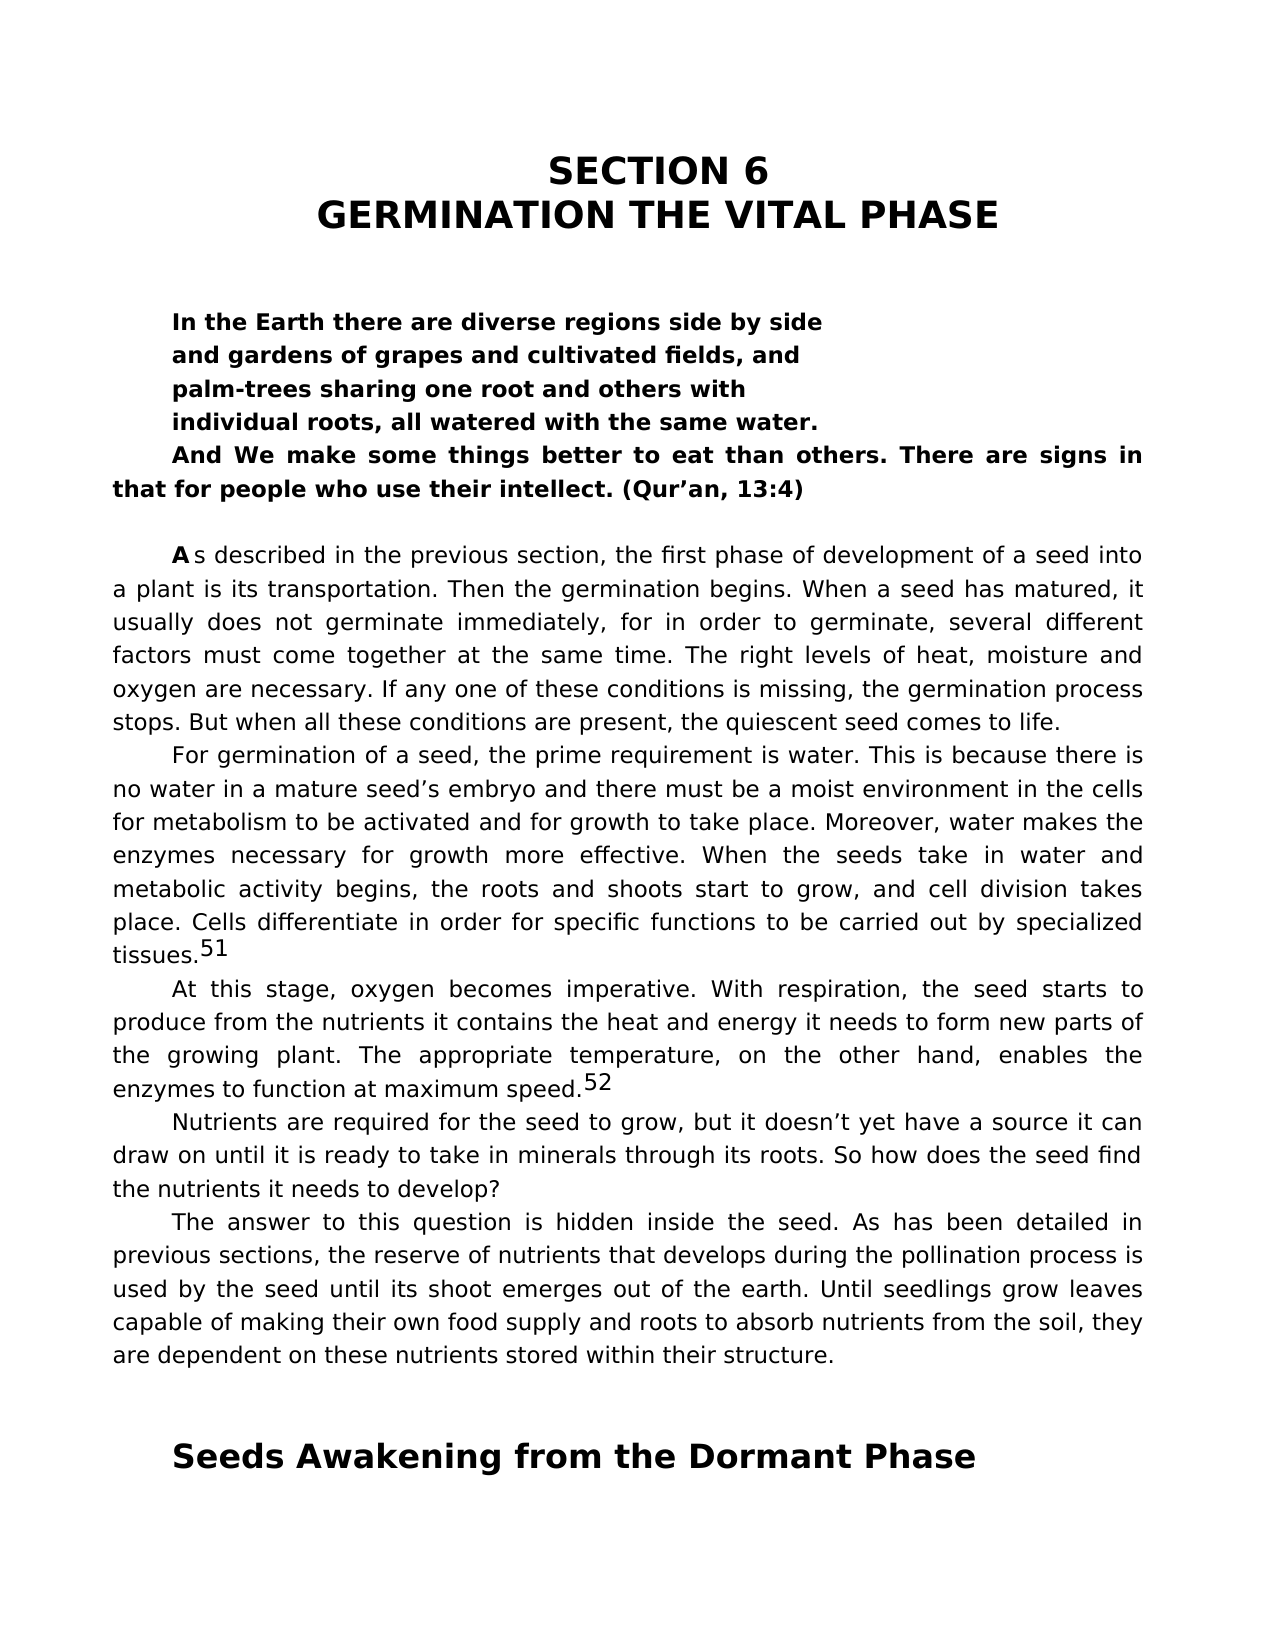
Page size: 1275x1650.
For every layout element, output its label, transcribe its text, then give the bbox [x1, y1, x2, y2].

text GERMINATION THE VITAL PHASE [112, 194, 1145, 237]
text In the Earth there are diverse regions side by side [112, 304, 1145, 337]
text SECTION 6 [112, 150, 1145, 194]
text At this stage, oxygen becomes imperative. With respiration, the seed starts to produce from the nutrients it contains the heat and energy it needs to form new parts of the growing plant. The appropriate temperature, on the other hand, enables the enzymes to function at maximum speed.52 [112, 971, 1145, 1104]
text For germination of a seed, the prime requirement is water. This is because there is no water in a mature seed’s embryo and there must be a moist environment in the cells for metabolism to be activated and for growth to take place. Moreover, water makes the enzymes necessary for growth more effective. When the seeds take in water and metabolic activity begins, the roots and shoots start to grow, and cell division takes place. Cells differentiate in order for specific functions to be carried out by specialized tissues.51 [112, 737, 1145, 971]
text Nutrients are required for the seed to grow, but it doesn’t yet have a source it can draw on until it is ready to take in minerals through its roots. So how does the seed find the nutrients it needs to develop? [112, 1104, 1145, 1204]
text Seeds Awakening from the Dormant Phase [112, 1437, 1145, 1476]
text palm-trees sharing one root and others with [112, 371, 1145, 404]
text As described in the previous section, the first phase of development of a seed into a plant is its transportation. Then the germination begins. When a seed has matured, it usually does not germinate immediately, for in order to germinate, several different factors must come together at the same time. The right levels of heat, moisture and oxygen are necessary. If any one of these conditions is missing, the germination process stops. But when all these conditions are present, the quiescent seed comes to life. [112, 537, 1145, 737]
text and gardens of grapes and cultivated fields, and [112, 337, 1145, 371]
text And We make some things better to eat than others. There are signs in that for people who use their intellect. (Qur’an, 13:4) [112, 437, 1145, 504]
text individual roots, all watered with the same water. [112, 404, 1145, 437]
text The answer to this question is hidden inside the seed. As has been detailed in previous sections, the reserve of nutrients that develops during the pollination process is used by the seed until its shoot emerges out of the earth. Until seedlings grow leaves capable of making their own food supply and roots to absorb nutrients from the soil, they are dependent on these nutrients stored within their structure. [112, 1204, 1145, 1371]
